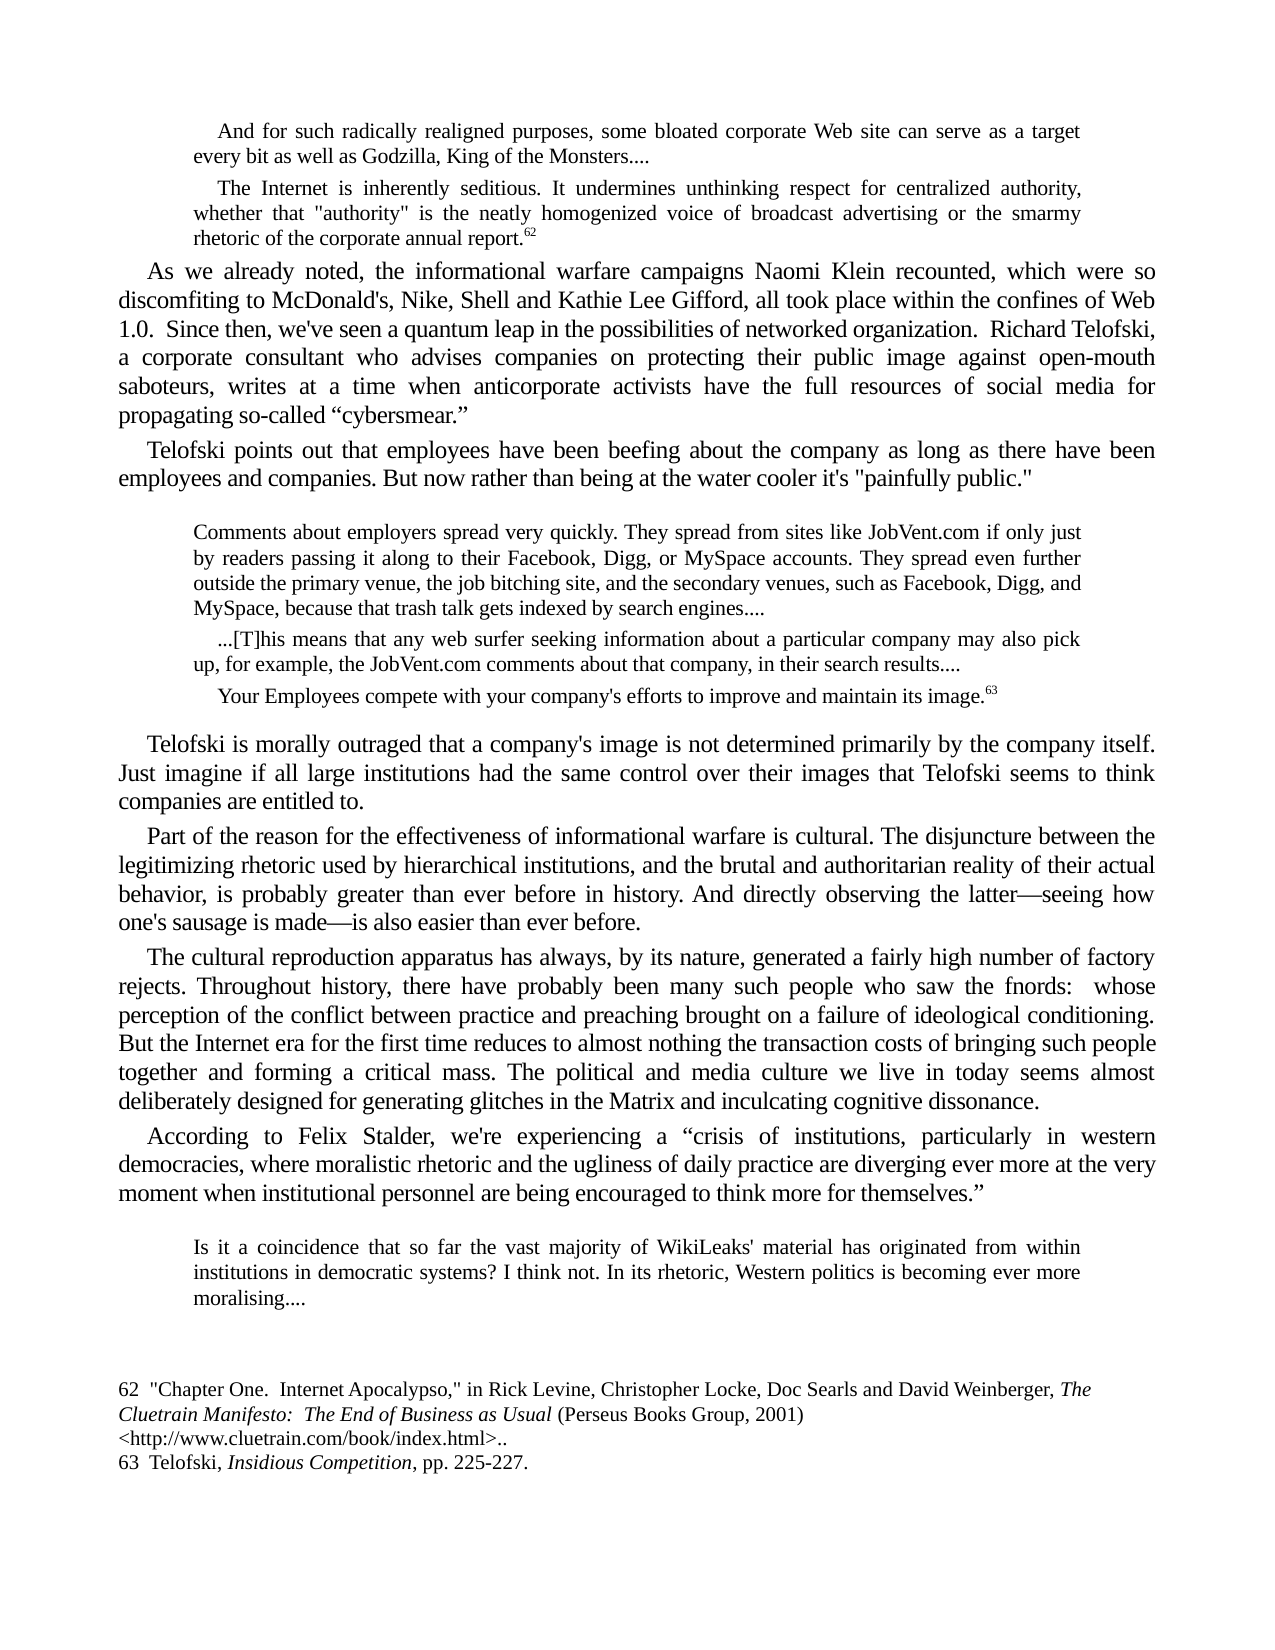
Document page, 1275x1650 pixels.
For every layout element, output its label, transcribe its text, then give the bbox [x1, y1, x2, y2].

text Telofski, Insidious Competition, pp. 225-227. [118, 1449, 1157, 1474]
text Part of the reason for the effectiveness of informational warfare is cultural. The disjuncture between the legitimizing rhetoric used by hierarchical institutions, and the brutal and authoritarian reality of their actual behavior, is probably greater than ever before in history. And directly observing the latter—seeing how one's sausage is made—is also easier than ever before. [118, 821, 1157, 936]
text The Internet is inherently seditious. It undermines unthinking respect for centralized authority, whether that "authority" is the neatly homogenized voice of broadcast advertising or the smarmy rhetoric of the corporate annual report. [193, 174, 1082, 250]
text ...[T]his means that any web surfer seeking information about a particular company may also pick up, for example, the JobVent.com comments about that company, in their search results.... [193, 626, 1082, 677]
text Is it a coincidence that so far the vast majority of WikiLeaks' material has originated from within institutions in democratic systems? I think not. In its rhetoric, Western politics is becoming ever more moralising.... [193, 1234, 1082, 1310]
text And for such radically realigned purposes, some bloated corporate Web site can serve as a target every bit as well as Godzilla, King of the Monsters.... [193, 118, 1082, 168]
text Telofski is morally outraged that a company's image is not determined primarily by the company itself. Just imagine if all large institutions had the same control over their images that Telofski seems to think companies are entitled to. [118, 729, 1157, 815]
text The cultural reproduction apparatus has always, by its nature, generated a fairly high number of factory rejects. Throughout history, there have probably been many such people who saw the fnords: whose perception of the conflict between practice and preaching brought on a failure of ideological conditioning. But the Internet era for the first time reduces to almost nothing the transaction costs of bringing such people together and forming a critical mass. The political and media culture we live in today seems almost deliberately designed for generating glitches in the Matrix and inculcating cognitive dissonance. [118, 942, 1157, 1115]
text Comments about employers spread very quickly. They spread from sites like JobVent.com if only just by readers passing it along to their Facebook, Digg, or MySpace accounts. They spread even further outside the primary venue, the job bitching site, and the secondary venues, such as Facebook, Digg, and MySpace, because that trash talk gets indexed by search engines.... [193, 519, 1082, 620]
text As we already noted, the informational warfare campaigns Naomi Klein recounted, which were so discomfiting to McDonald's, Nike, Shell and Kathie Lee Gifford, all took place within the confines of Web 1.0. Since then, we've seen a quantum leap in the possibilities of networked organization. Richard Telofski, a corporate consultant who advises companies on protecting their public image against open-mouth saboteurs, writes at a time when anticorporate activists have the full resources of social media for propagating so-called “cybersmear.” [118, 256, 1157, 429]
text According to Felix Stalder, we're experiencing a “crisis of institutions, particularly in western democracies, where moralistic rhetoric and the ugliness of daily practice are diverging ever more at the very moment when institutional personnel are being encouraged to think more for themselves.” [118, 1121, 1157, 1207]
text Telofski points out that employees have been beefing about the company as long as there have been employees and companies. But now rather than being at the water cooler it's "painfully public." [118, 435, 1157, 492]
text "Chapter One. Internet Apocalypso," in Rick Levine, Christopher Locke, Doc Searls and David Weinberger, The Cluetrain Manifesto: The End of Business as Usual (Perseus Books Group, 2001) <http://www.cluetrain.com/book/index.html>.. [118, 1377, 1157, 1449]
text Your Employees compete with your company's efforts to improve and maintain its image. [193, 683, 1082, 708]
